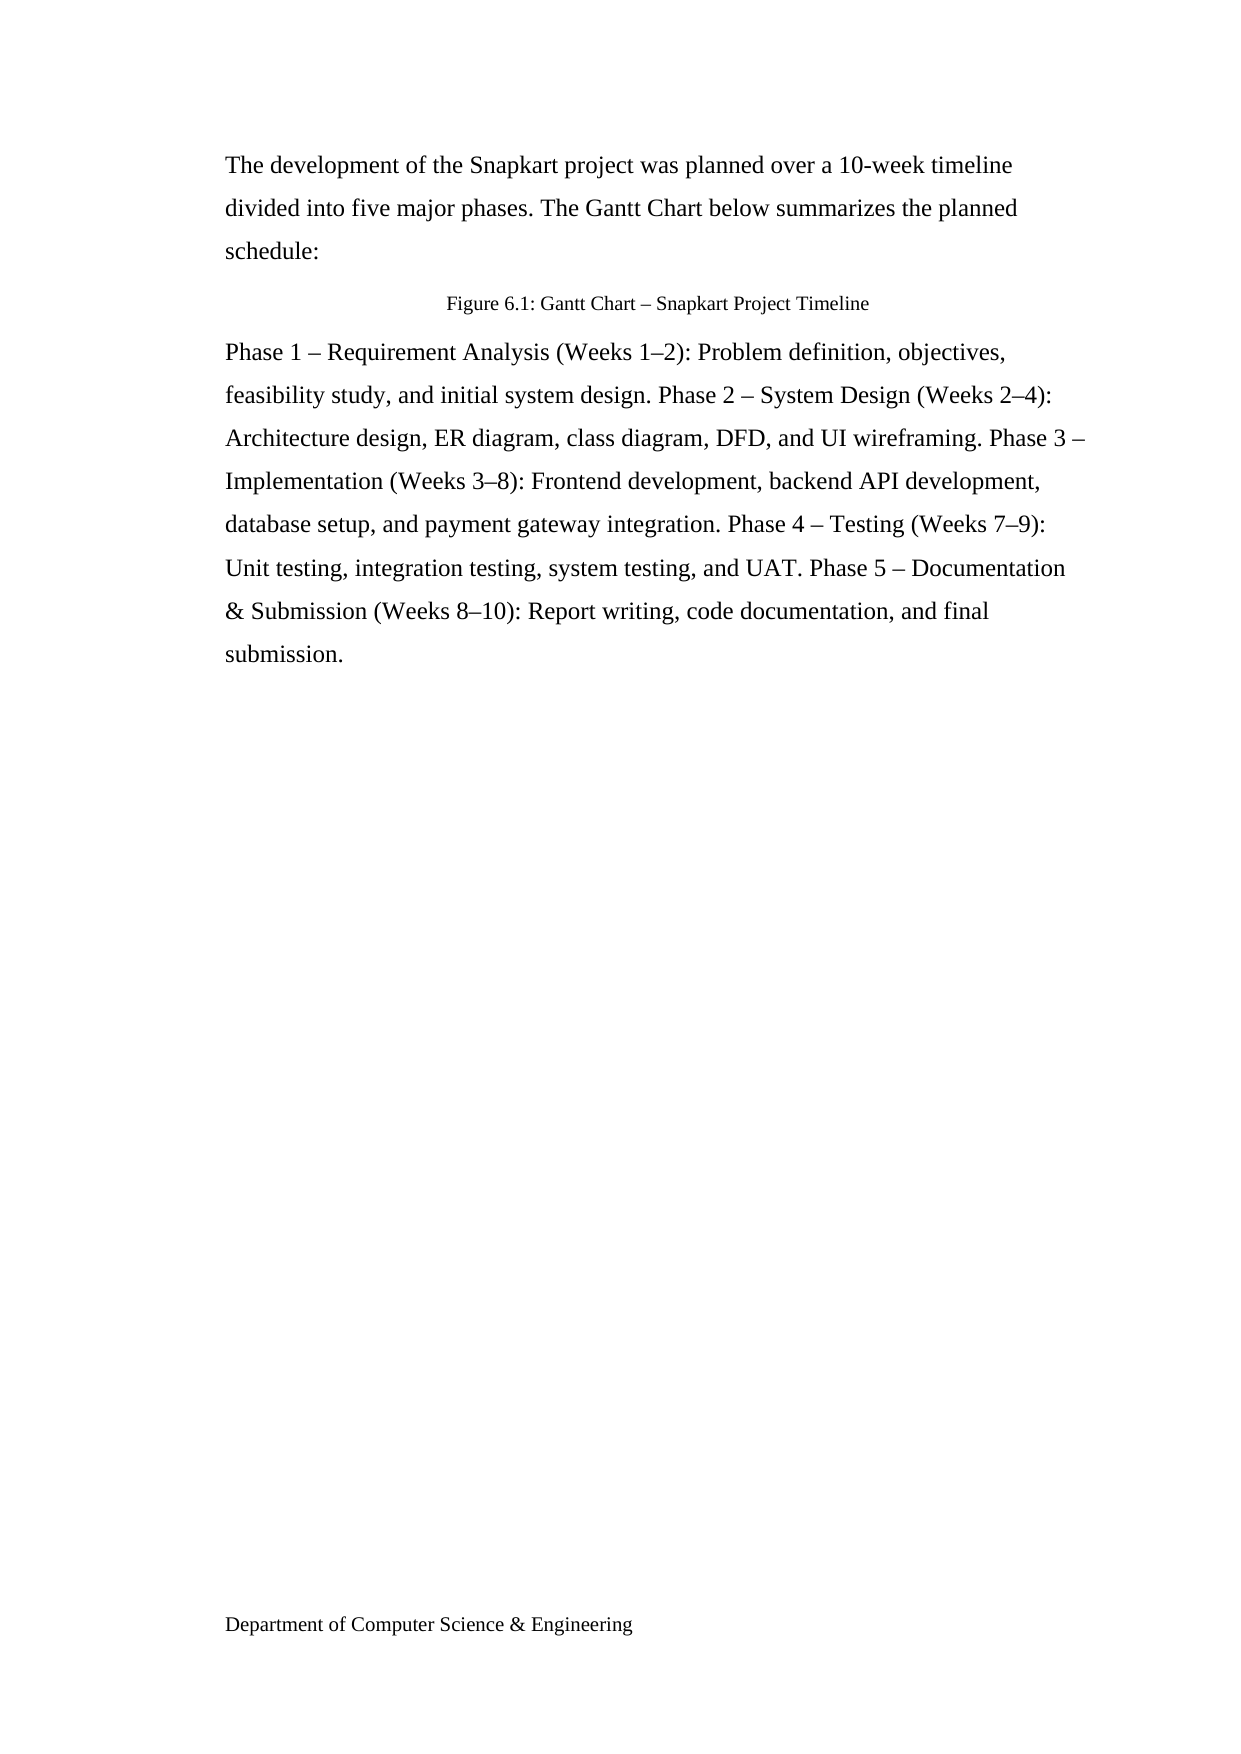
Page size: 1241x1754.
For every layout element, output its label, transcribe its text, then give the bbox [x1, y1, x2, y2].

text The development of the Snapkart project was planned over a 10-week timeline divided into five major phases. The Gantt Chart below summarizes the planned schedule: [225, 150, 1090, 265]
text Figure 6.1: Gantt Chart – Snapkart Project Timeline [225, 292, 1090, 315]
text Phase 1 – Requirement Analysis (Weeks 1–2): Problem definition, objectives, feasibility study, and initial system design. Phase 2 – System Design (Weeks 2–4): Architecture design, ER diagram, class diagram, DFD, and UI wireframing. Phase 3 – Implementation (Weeks 3–8): Frontend development, backend API development, database setup, and payment gateway integration. Phase 4 – Testing (Weeks 7–9): Unit testing, integration testing, system testing, and UAT. Phase 5 – Documentation & Submission (Weeks 8–10): Report writing, code documentation, and final submission. [225, 337, 1090, 668]
